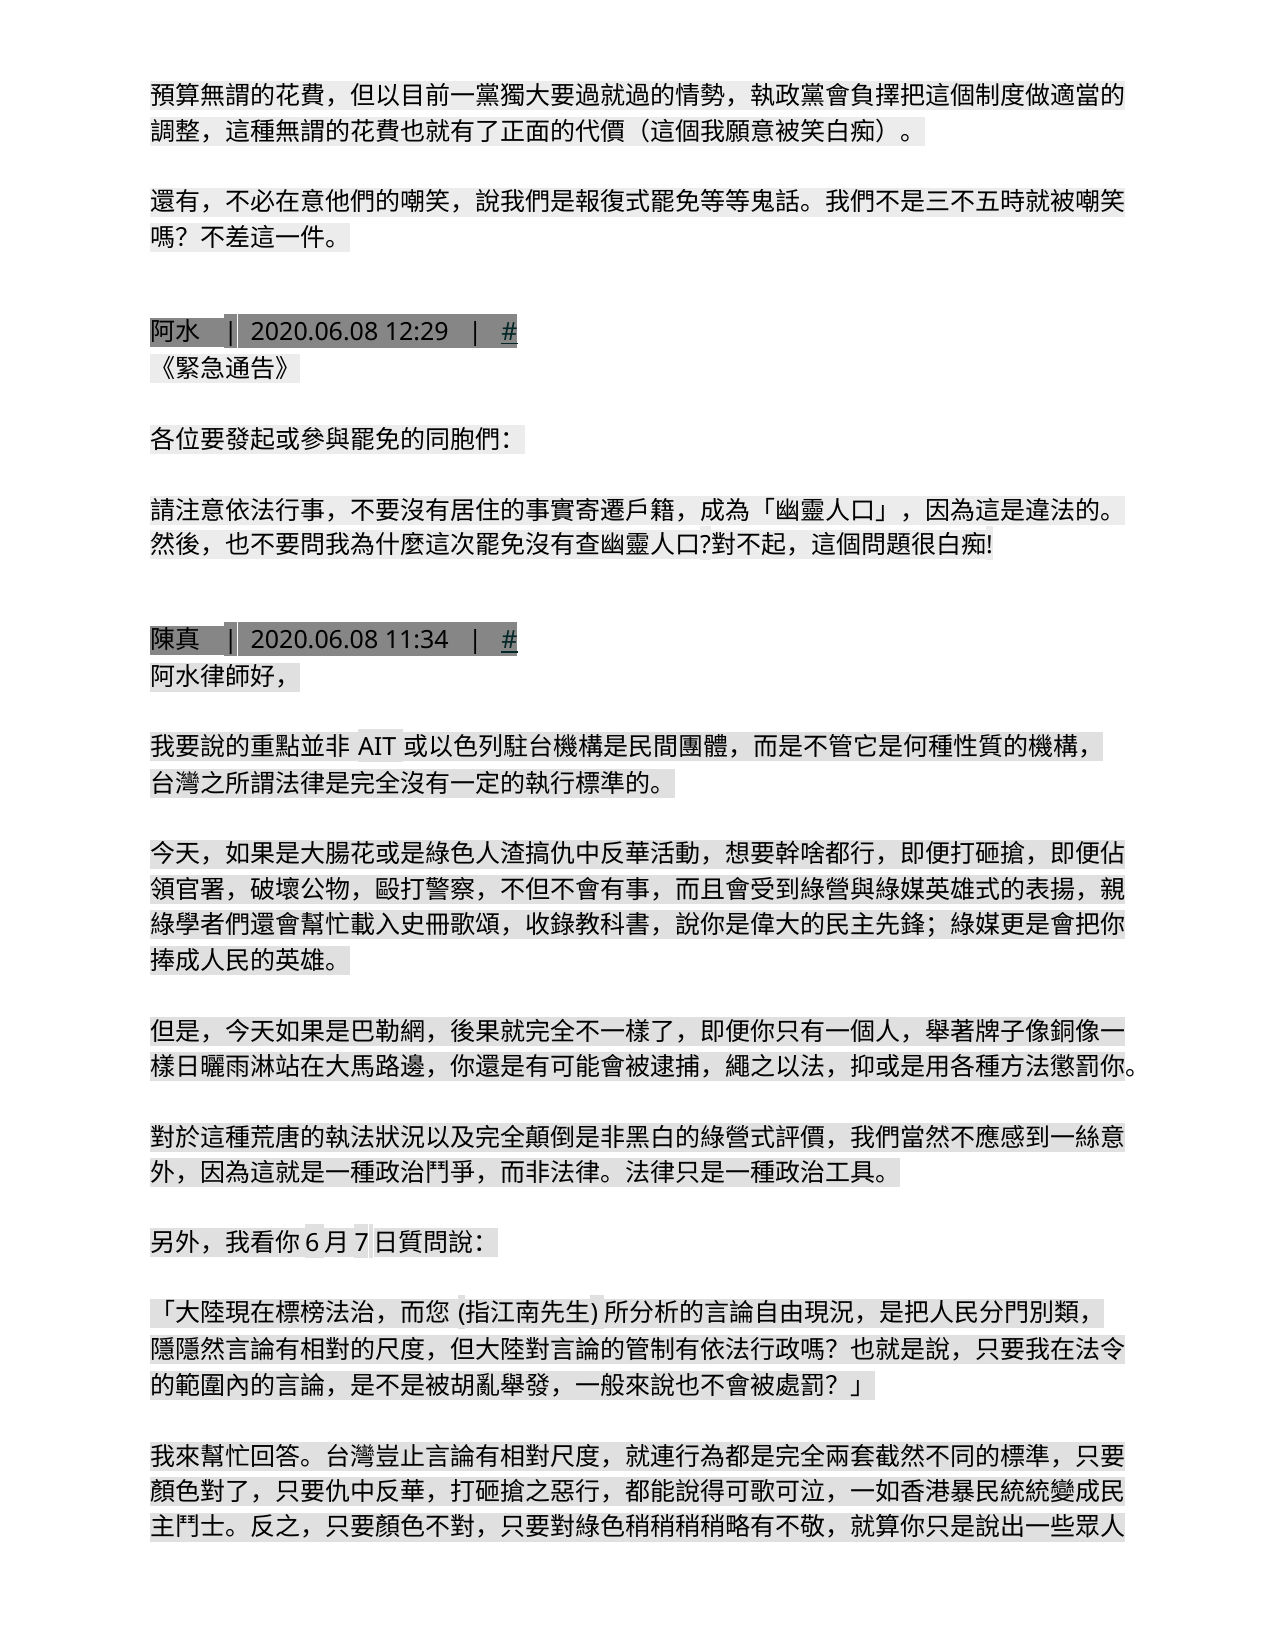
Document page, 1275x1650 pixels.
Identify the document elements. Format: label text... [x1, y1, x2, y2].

text 阿水律師好， 我要說的重點並非 AIT 或以色列駐台機構是民間團體，而是不管它是何種性質的機構，台灣之所謂法律是完全沒有一定的執行標準的。 今天，如果是大腸花或是綠色人渣搞仇中反華活動，想要幹啥都行，即便打砸搶，即便佔領官署，破壞公物，毆打警察，不但不會有事，而且會受到綠營與綠媒英雄式的表揚，親綠學者們還會幫忙載入史冊歌頌，收錄教科書，說你是偉大的民主先鋒；綠媒更是會把你捧成人民的英雄。 但是，今天如果是巴勒網，後果就完全不一樣了，即便你只有一個人，舉著牌子像銅像一樣日曬雨淋站在大馬路邊，你還是有可能會被逮捕，繩之以法，抑或是用各種方法懲罰你。 對於這種荒唐的執法狀況以及完全顛倒是非黑白的綠營式評價，我們當然不應感到一絲意外，因為這就是一種政治鬥爭，而非法律。法律只是一種政治工具。 另外，我看你6月7日質問說： 「大陸現在標榜法治，而您 (指江南先生) 所分析的言論自由現況，是把人民分門別類，隱隱然言論有相對的尺度，但大陸對言論的管制有依法行政嗎？也就是說，只要我在法令的範圍內的言論，是不是被胡亂舉發，一般來說也不會被處罰？」 我來幫忙回答。台灣豈止言論有相對尺度，就連行為都是完全兩套截然不同的標準，只要顏色對了，只要仇中反華，打砸搶之惡行，都能說得可歌可泣，一如香港暴民統統變成民主鬥士。反之，只要顏色不對，只要對綠色稍稍稍稍略有不敬，就算你只是說出一些眾人皆知的事實，卻很可能會被繩之以法，警察會找你做筆錄；就算最後無罪開釋，整個所謂司法程序，照樣能把你折磨得痛苦不堪。 在雙重標準這一點上，我想大陸是完全跟台灣沒得比的。 好吧，那就舉個「西方先進國家」來比較，比方說我比較熟悉的英國，不是什麼「老牌子民主法治國家」嗎？英國法律基本上是很公正，但是只要遇到政治，照樣轉彎。 比方說，2000年及2003年，英國分別有幾場抗爭，前者是紀念第一次波灣戰爭十周年，後者是抗議美軍入侵伊拉克，另外還有幾次是轟炸南斯拉夫的幾個軍頭與軍火商來劍橋開會，這些我都有參加，因此我知道警方怎麼執法，知道法律怎麼整人。舉個例，比方說警察用人海戰術把你們小貓兩三百隻團團圍住，讓你憋尿，憋不住了就只好往外找廁所。只要你一離開抗爭現場，警察就會「護送」你離開，連回頭看一下都不行，強制驅離。你看，連個小便的人權都沒有，下回難道要包尿布才能上街抗議？ 另外，依據英國的反恐法，抗議時不得攜帶武器。有些參與者年紀大，拄著拐杖，後來，這些人被捕之後，拐杖竟然也被視同武器。有人隨身背包裏帶著牙刷，以防被拘捕時能夠盥洗之用，竟然也被說是一種武器。這是可以加重刑責的。 懂我的意思吧，我們都不是三歲小孩，我們畢竟不是在討論幼兒園的校規，把大陸開給李文亮一張訓誡書之事給拿出來大作文章，不會太幼稚嗎？我不是說「出具訓誡書 」是否合乎或不合乎大陸的法律，而是說，我不知道特別以之為例有何意義可言？離現實政治太遙遠了。那是幼兒園小朋友之間的爭執水平，現實政治當然不是這麼一回事，而且舉世皆然。 相較之下，大陸應該是全世界最不會雙重標準的一個法治國度了，也就是說，它的法律至少是內外一致的，而且可預測。但是，台灣不是，美國也不是，甚且不堪聞問；喊的是「民主與法治」，搞的卻是政治鬥爭與族群歧視，法律只是一種工具。 [150, 656, 1125, 1542]
text 《緊急通告》 各位要發起或參與罷免的同胞們： 請注意依法行事，不要沒有居住的事實寄遷戶籍，成為「幽靈人口」，因為這是違法的。然後，也不要問我為什麼這次罷免沒有查幽靈人口?對不起，這個問題很白痴! [150, 348, 1125, 596]
text 預算無謂的花費，但以目前一黨獨大要過就過的情勢，執政黨會負擇把這個制度做適當的調整，這種無謂的花費也就有了正面的代價（這個我願意被笑白痴）。 還有，不必在意他們的嘲笑，說我們是報復式罷免等等鬼話。我們不是三不五時就被嘲笑嗎？不差這一件。 [150, 75, 1125, 287]
text 阿水 | 2020.06.08 12:29 | # [150, 312, 1125, 348]
text 陳真 | 2020.06.08 11:34 | # [150, 621, 1125, 656]
